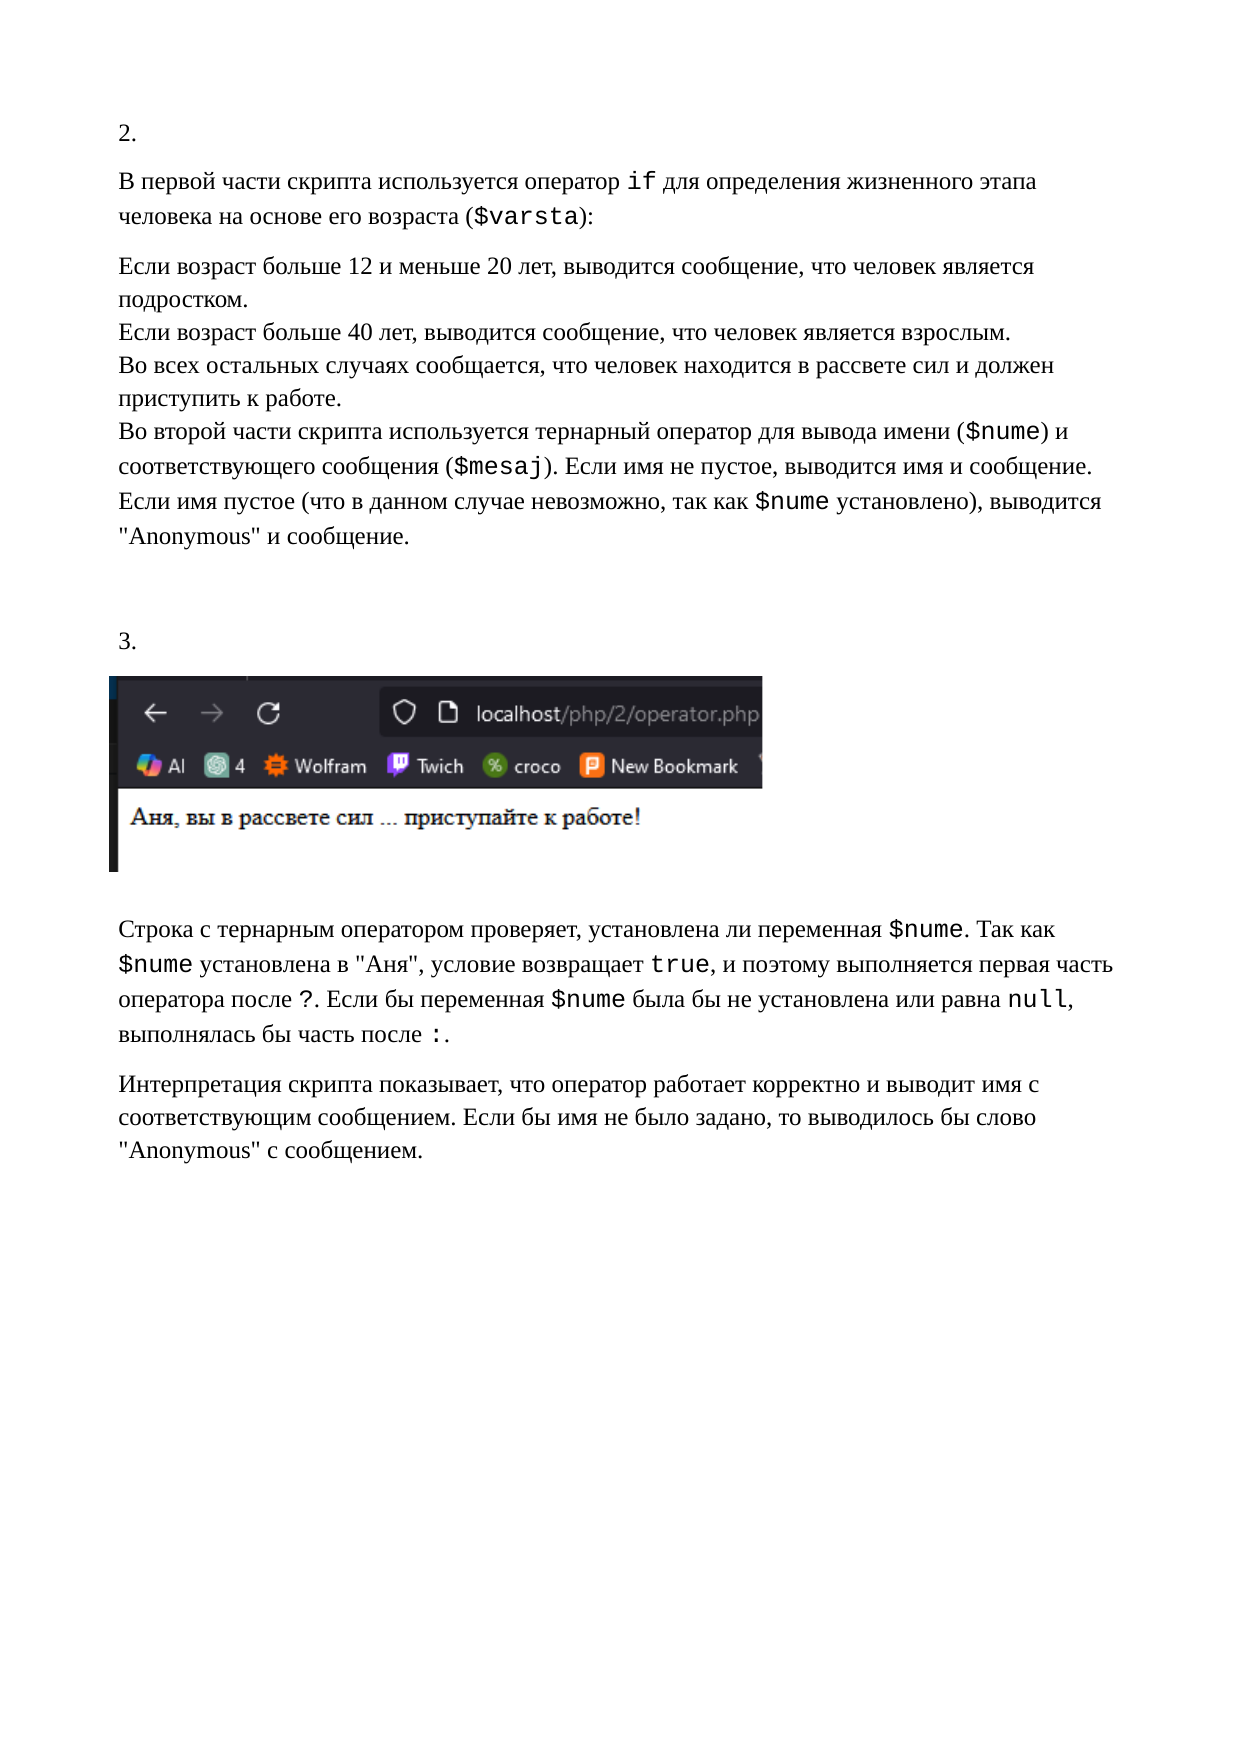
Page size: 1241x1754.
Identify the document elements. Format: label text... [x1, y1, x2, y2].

text В первой части скрипта используется оператор if для определения жизненного этапа человека на основе его возраста ($varsta): [118, 166, 1122, 232]
text 3. [118, 626, 1122, 655]
text Если возраст больше 12 и меньше 20 лет, выводится сообщение, что человек является подростком. [118, 251, 1122, 313]
text 2. [118, 118, 1122, 147]
picture [109, 676, 763, 872]
text Интерпретация скрипта показывает, что оператор работает корректно и выводит имя с соответствующим сообщением. Если бы имя не было задано, то выводилось бы слово "Anonymous" с сообщением. [118, 1069, 1122, 1164]
text Если возраст больше 40 лет, выводится сообщение, что человек является взрослым. [118, 317, 1122, 346]
text Строка с тернарным оператором проверяет, установлена ли переменная $nume. Так как $nume установлена в "Аня", условие возвращает true, и поэтому выполняется первая часть оператора после ?. Если бы переменная $nume была бы не установлена или равна null, выполнялась бы часть после :. [118, 914, 1122, 1050]
text Во второй части скрипта используется тернарный оператор для вывода имени ($nume) и соответствующего сообщения ($mesaj). Если имя не пустое, выводится имя и сообщение. Если имя пустое (что в данном случае невозможно, так как $nume установлено), выводится "Anonymous" и сообщение. [118, 416, 1122, 550]
text Во всех остальных случаях сообщается, что человек находится в рассвете сил и должен приступить к работе. [118, 350, 1122, 412]
